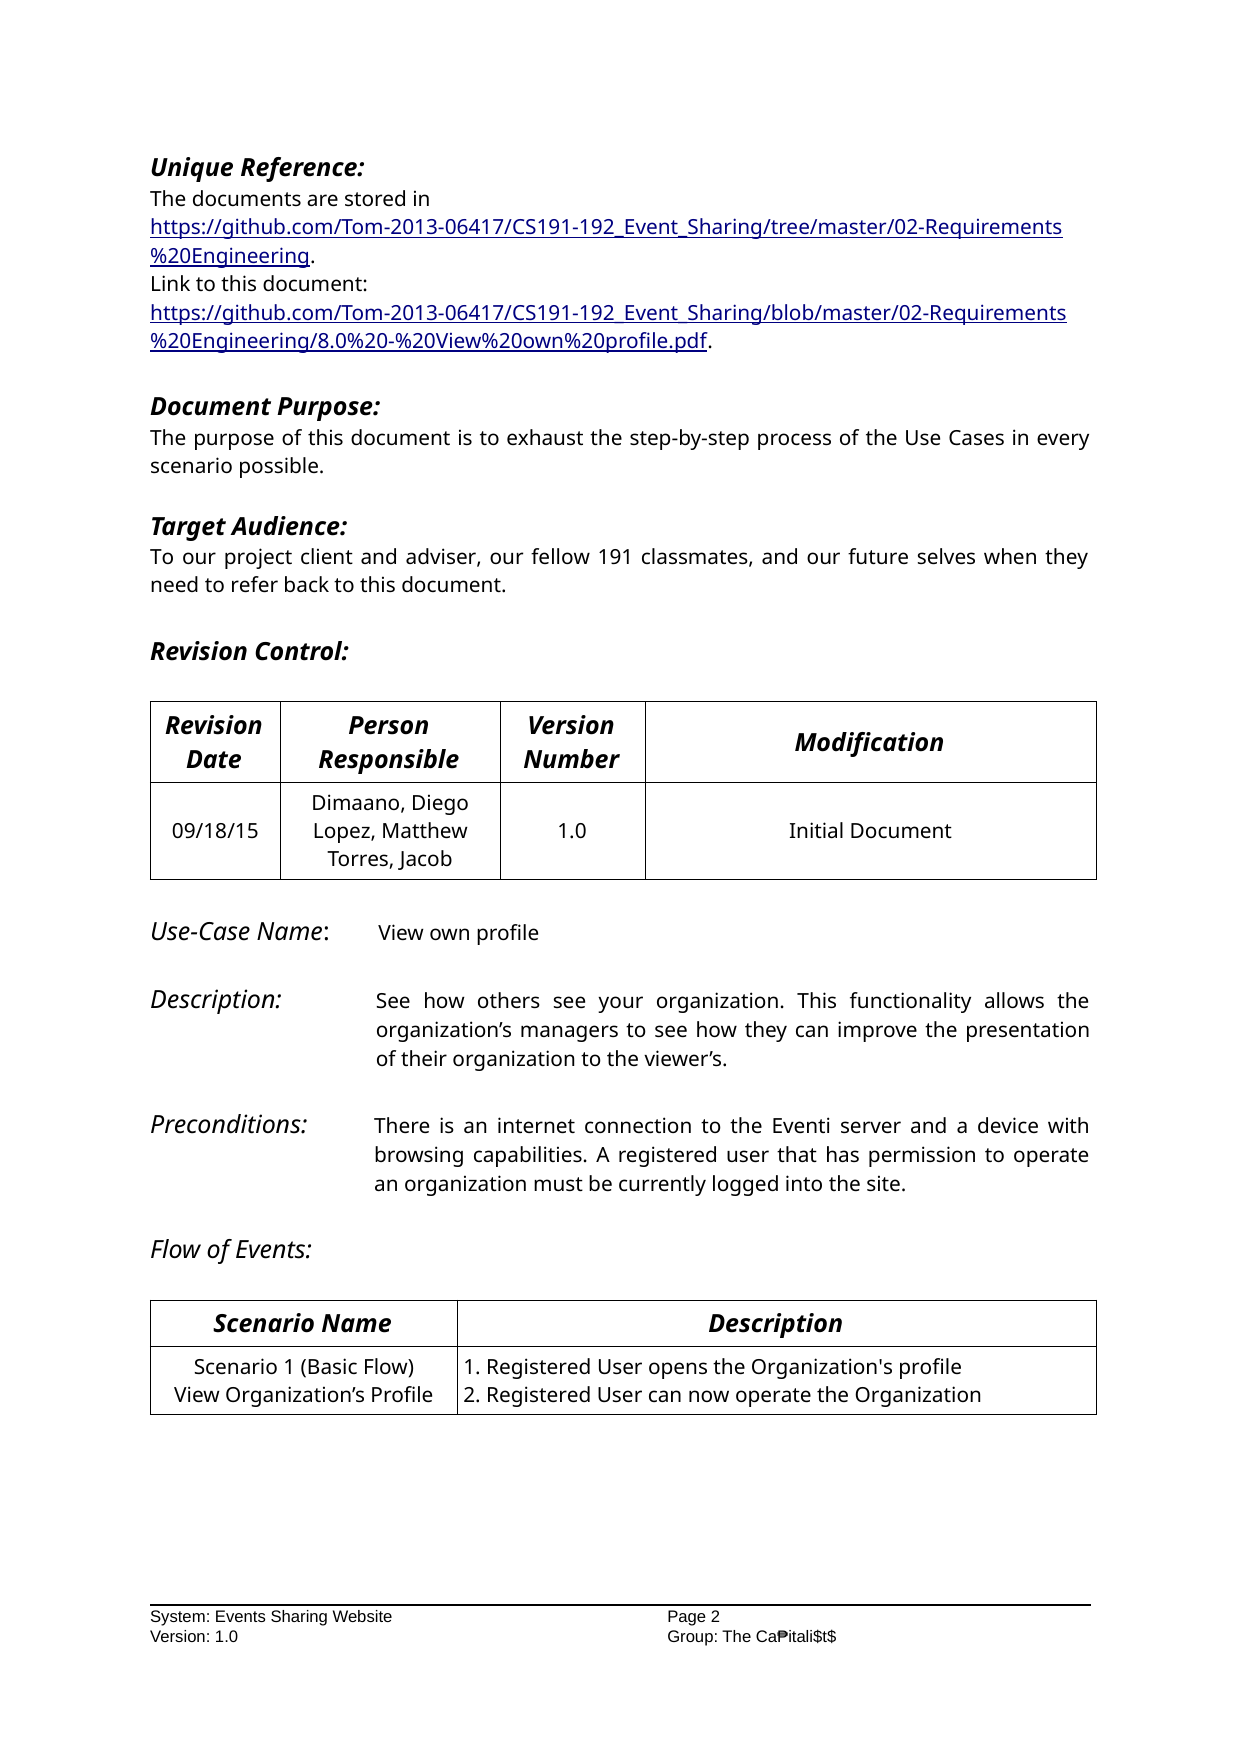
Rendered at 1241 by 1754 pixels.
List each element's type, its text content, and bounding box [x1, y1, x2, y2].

table_cell Initial Document [646, 783, 1096, 879]
text Use-Case Name: View own profile [150, 913, 1091, 947]
subtitle The documents are stored in https://github.com/Tom-2013-06417/CS191-192_Event_Sharing/tree/master/02-Requirements%20Engineering. [150, 184, 1091, 269]
table_header Scenario Name [151, 1301, 457, 1346]
text Preconditions: There is an internet connection to the Eventi server and a device with browsing capabilities. A registered user that has permission to operate an organization must be currently logged into the site. [150, 1106, 1091, 1197]
table_cell Scenario 1 (Basic Flow) View Organization’s Profile [151, 1347, 457, 1414]
subtitle The purpose of this document is to exhaust the step-by-step process of the Use Cases in every scenario possible. [150, 423, 1091, 480]
table_cell Dimaano, Diego Lopez, Matthew Torres, Jacob [281, 783, 500, 879]
table_header Description [458, 1301, 1096, 1346]
subtitle Link to this document: https://github.com/Tom-2013-06417/CS191-192_Event_Sharing/blob/master/02-Requirements%20Engineering/8.0%20-%20View%20own%20profile.pdf. [150, 269, 1091, 355]
text Description: See how others see your organization. This functionality allows the organization’s managers to see how they can improve the presentation of their organization to the viewer’s. [150, 981, 1091, 1072]
table_header Version Number [501, 702, 645, 781]
text Flow of Events: [150, 1231, 1091, 1265]
table_header Revision Date [151, 702, 280, 781]
subtitle Revision Control: [150, 633, 1091, 667]
table_cell 09/18/15 [151, 783, 280, 879]
text To our project client and adviser, our fellow 191 classmates, and our future selves when they need to refer back to this document. [150, 542, 1091, 599]
subtitle Unique Reference: [150, 150, 1091, 184]
table_cell 1.0 [501, 783, 645, 879]
subtitle Document Purpose: [150, 389, 1091, 423]
table_cell 1. Registered User opens the Organization's profile 2. Registered User can now operate the Organization [458, 1347, 1096, 1414]
table_header Modification [646, 702, 1096, 781]
subtitle Target Audience: [150, 508, 1091, 542]
table_header Person Responsible [281, 702, 500, 781]
